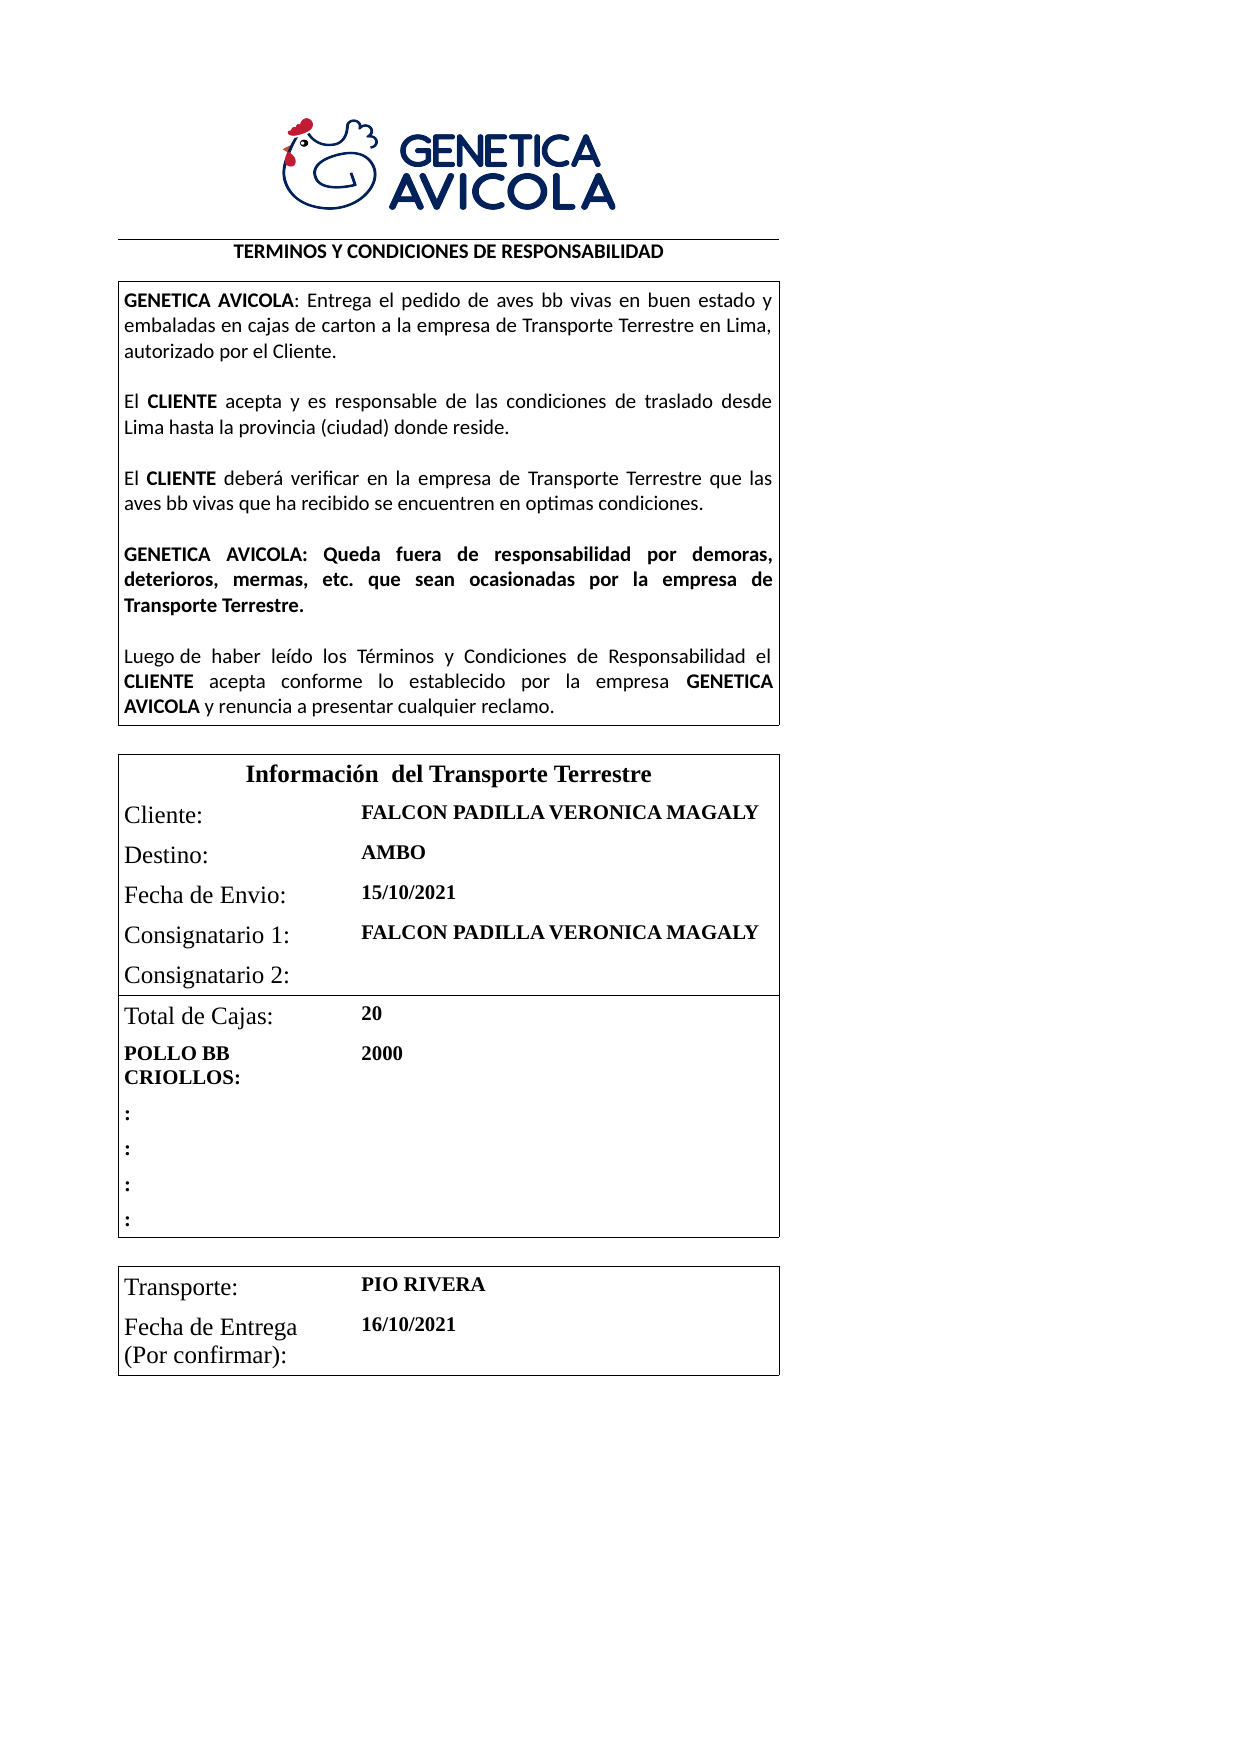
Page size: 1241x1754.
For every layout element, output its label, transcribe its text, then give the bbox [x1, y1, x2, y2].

table_cell [356, 955, 779, 995]
table_cell Fecha de Envio: [119, 874, 356, 914]
table_cell [356, 1166, 779, 1201]
table_cell Cliente: [119, 794, 356, 834]
table_cell [356, 1201, 779, 1237]
table_cell [356, 1238, 779, 1266]
table_cell Transporte: [119, 1267, 356, 1306]
table_cell Destino: [119, 834, 356, 874]
table_cell : [119, 1130, 356, 1166]
table_cell Consignatario 2: [119, 955, 356, 995]
table_cell Total de Cajas: [119, 996, 356, 1035]
table_cell [356, 1130, 779, 1166]
table_header TERMINOS Y CONDICIONES DE RESPONSABILIDAD [118, 240, 779, 281]
table_cell : [119, 1201, 356, 1237]
table_cell POLLO BB CRIOLLOS: [119, 1035, 356, 1095]
table_cell 16/10/2021 [356, 1306, 779, 1375]
table_cell : [119, 1166, 356, 1201]
table_cell FALCON PADILLA VERONICA MAGALY [356, 915, 779, 955]
table_cell PIO RIVERA [356, 1267, 779, 1306]
table_cell FALCON PADILLA VERONICA MAGALY [356, 794, 779, 834]
table_cell : [119, 1095, 356, 1130]
table_cell GENETICA AVICOLA: Entrega el pedido de aves bb vivas en buen estado y embaladas en cajas de carton a la empresa de Transporte Terrestre en Lima, autorizado por el Cliente. El CLIENTE acepta y es responsable de las condiciones de traslado desde Lima hasta la provincia (ciudad) donde reside. El CLIENTE deberá verificar en la empresa de Transporte Terrestre que las aves bb vivas que ha recibido se encuentren en optimas condiciones. GENETICA AVICOLA: Queda fuera de responsabilidad por demoras, deterioros, mermas, etc. que sean ocasionadas por la empresa de Transporte Terrestre. Luego de haber leído los Términos y Condiciones de Responsabilidad el CLIENTE acepta conforme lo establecido por la empresa GENETICA AVICOLA y renuncia a presentar cualquier reclamo. [119, 282, 779, 725]
table_cell Fecha de Entrega (Por confirmar): [119, 1306, 356, 1375]
table_cell [356, 1095, 779, 1130]
table_cell 20 [356, 996, 779, 1035]
table_cell AMBO [356, 834, 779, 874]
table_cell [118, 1238, 356, 1266]
table_cell 2000 [356, 1035, 779, 1095]
table_cell 15/10/2021 [356, 874, 779, 914]
picture [282, 118, 616, 210]
table_cell Consignatario 1: [119, 915, 356, 955]
table_header Información del Transporte Terrestre [119, 755, 779, 794]
